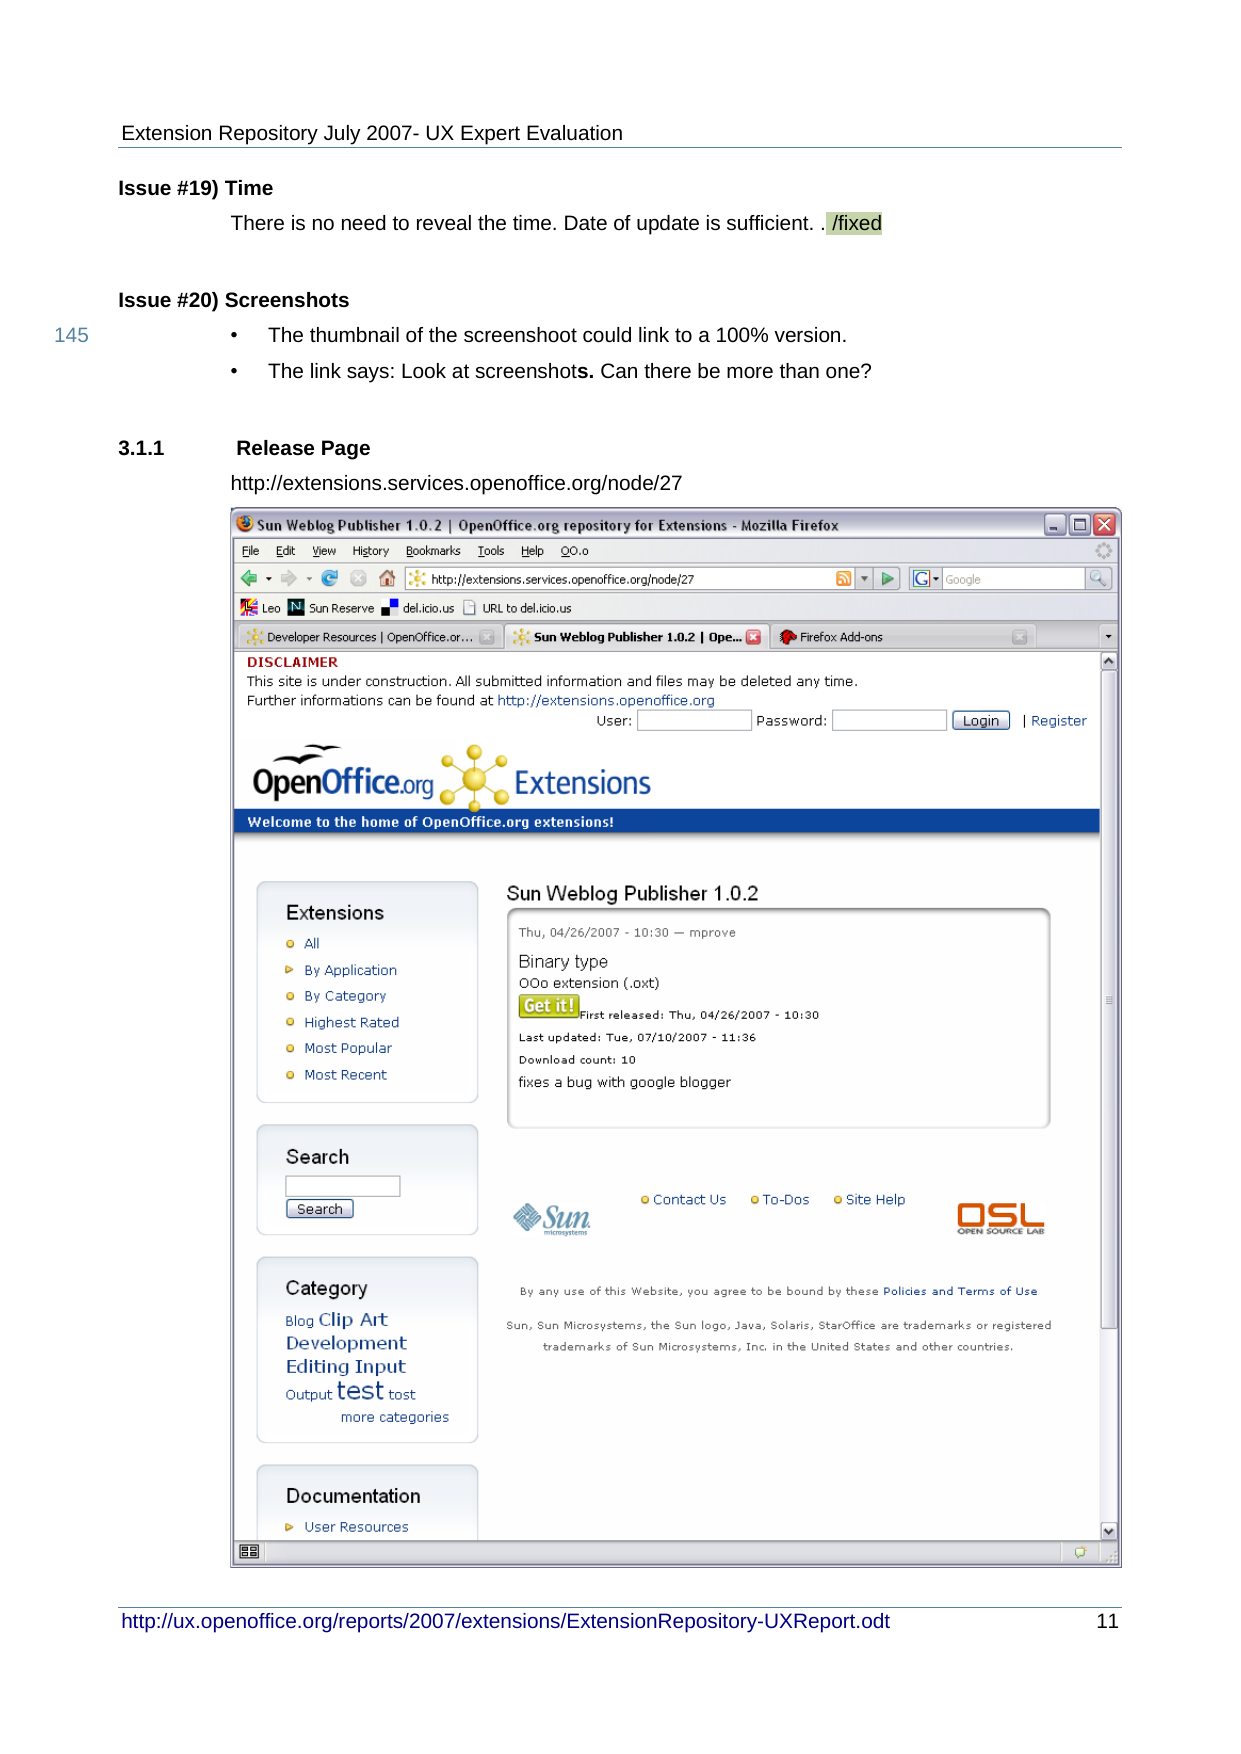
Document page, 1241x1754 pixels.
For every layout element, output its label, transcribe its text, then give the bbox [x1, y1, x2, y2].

subtitle Release Page [118, 437, 1122, 460]
text There is no need to reveal the time. Date of update is sufficient. . /fixed [230, 212, 1122, 235]
list Screenshots [118, 289, 1122, 312]
picture [230, 507, 1122, 1568]
list The link says: Look at screenshots. Can there be more than one? [230, 360, 1122, 383]
list The thumbnail of the screenshoot could link to a 100% version. [230, 324, 1122, 347]
list Time [118, 177, 1122, 200]
text http://extensions.services.openoffice.org/node/27 [230, 472, 1122, 495]
